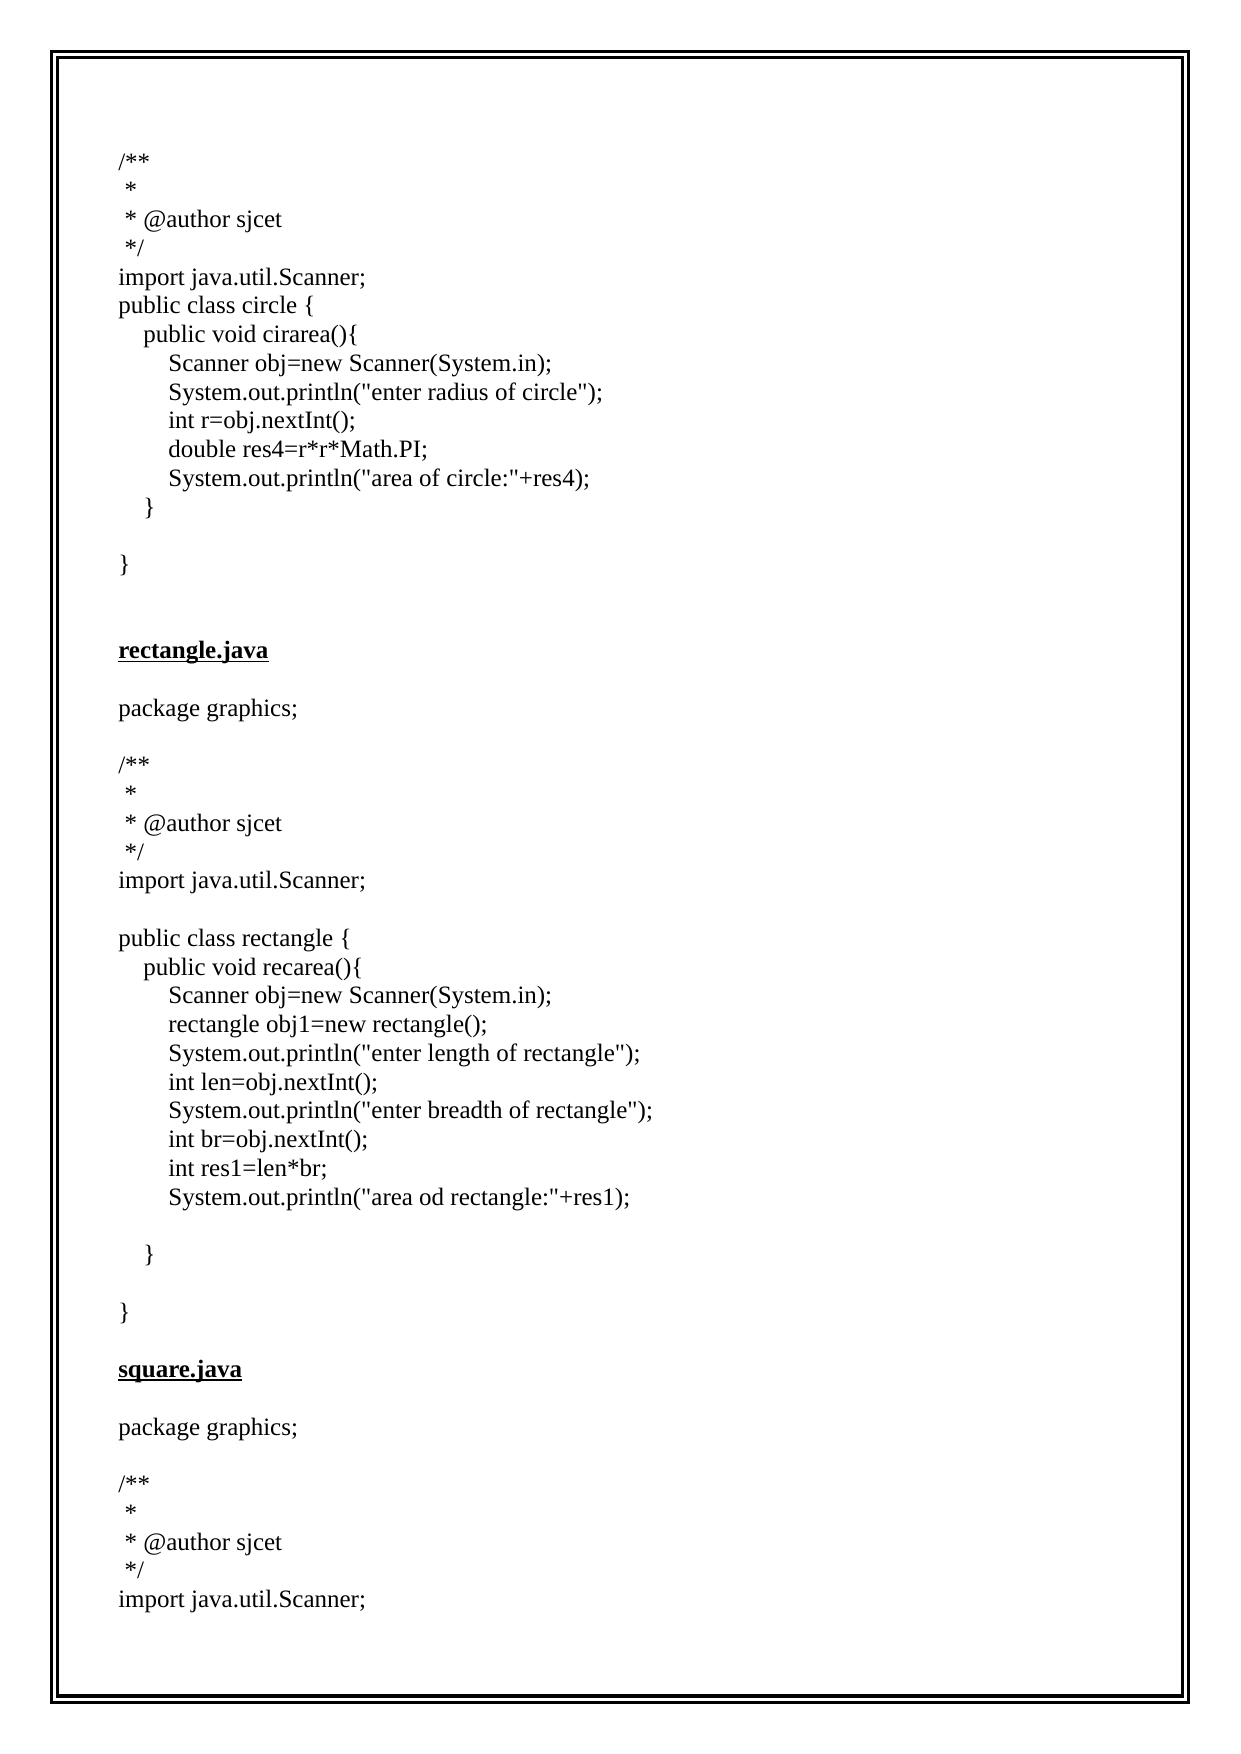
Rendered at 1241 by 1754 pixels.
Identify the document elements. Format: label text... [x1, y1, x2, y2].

text Scanner obj=new Scanner(System.in); [118, 981, 1122, 1009]
text System.out.println("enter radius of circle"); [118, 377, 1122, 406]
text import java.util.Scanner; [118, 262, 1122, 291]
text System.out.println("area of circle:"+res4); [118, 463, 1122, 492]
text import java.util.Scanner; [118, 1584, 1122, 1613]
text * [118, 779, 1122, 808]
text } [118, 549, 1122, 578]
text * @author sjcet [118, 808, 1122, 837]
text /** [118, 1469, 1122, 1498]
text */ [118, 1556, 1122, 1584]
text Scanner obj=new Scanner(System.in); [118, 348, 1122, 377]
text } [118, 1239, 1122, 1268]
text double res4=r*r*Math.PI; [118, 434, 1122, 463]
text * @author sjcet [118, 204, 1122, 233]
text * @author sjcet [118, 1527, 1122, 1556]
text public class circle { [118, 291, 1122, 319]
text public void cirarea(){ [118, 319, 1122, 348]
text System.out.println("enter breadth of rectangle"); [118, 1096, 1122, 1124]
text int r=obj.nextInt(); [118, 406, 1122, 434]
text System.out.println("enter length of rectangle"); [118, 1038, 1122, 1067]
text public class rectangle { [118, 923, 1122, 952]
text } [118, 1297, 1122, 1326]
text package graphics; [118, 693, 1122, 722]
text } [118, 492, 1122, 521]
text /** [118, 147, 1122, 176]
text import java.util.Scanner; [118, 866, 1122, 894]
text rectangle obj1=new rectangle(); [118, 1009, 1122, 1038]
text */ [118, 233, 1122, 262]
text * [118, 176, 1122, 204]
text */ [118, 837, 1122, 866]
text System.out.println("area od rectangle:"+res1); [118, 1182, 1122, 1211]
text square.java [118, 1354, 1122, 1383]
text int len=obj.nextInt(); [118, 1067, 1122, 1096]
text * [118, 1498, 1122, 1527]
text int br=obj.nextInt(); [118, 1124, 1122, 1153]
text public void recarea(){ [118, 952, 1122, 981]
text int res1=len*br; [118, 1153, 1122, 1182]
text rectangle.java [118, 636, 1122, 664]
text package graphics; [118, 1412, 1122, 1441]
text /** [118, 751, 1122, 779]
